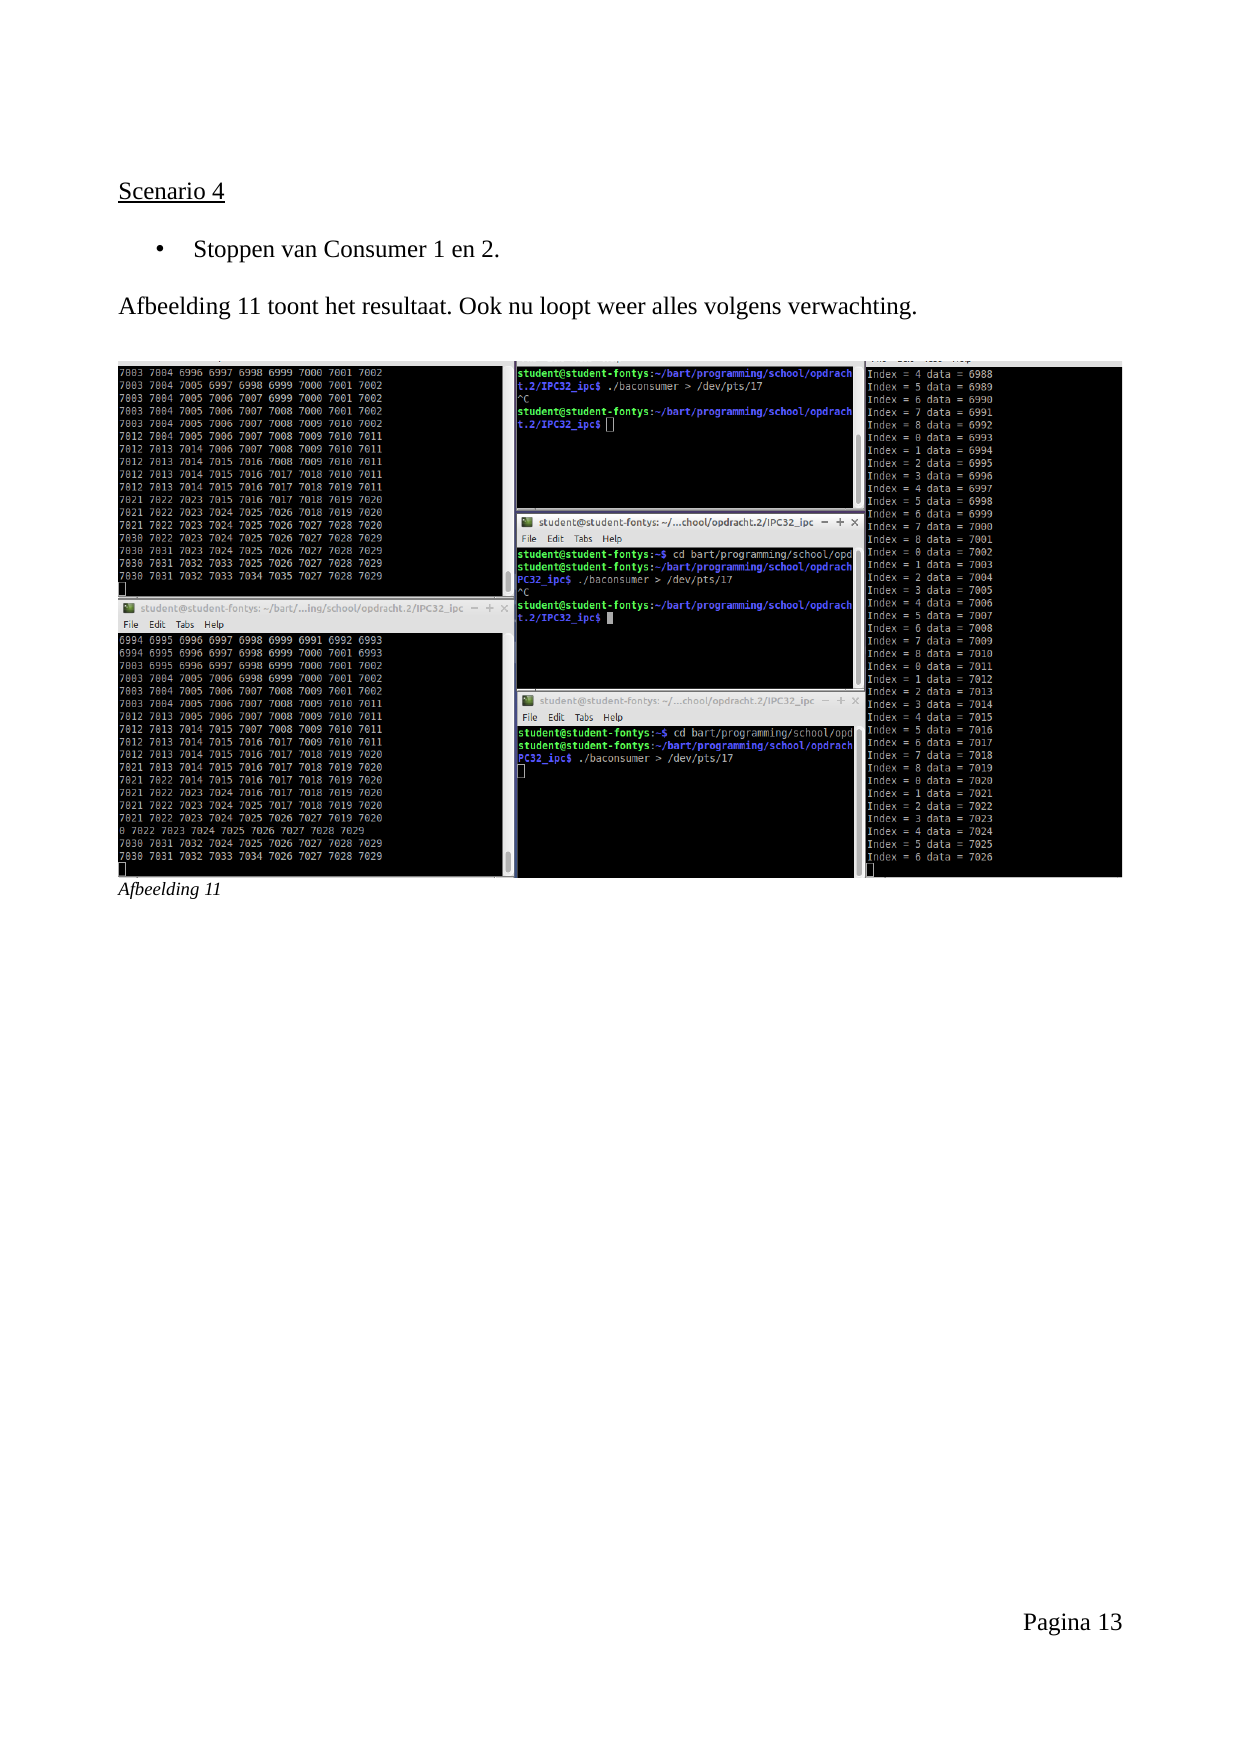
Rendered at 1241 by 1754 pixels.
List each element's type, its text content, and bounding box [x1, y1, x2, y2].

text Afbeelding 11 [118, 878, 1122, 899]
picture [118, 361, 1123, 878]
list Stoppen van Consumer 1 en 2. [156, 234, 1122, 263]
text Scenario 4 [118, 176, 1122, 205]
text Afbeelding 11 toont het resultaat. Ook nu loopt weer alles volgens verwachting. [118, 291, 1122, 320]
